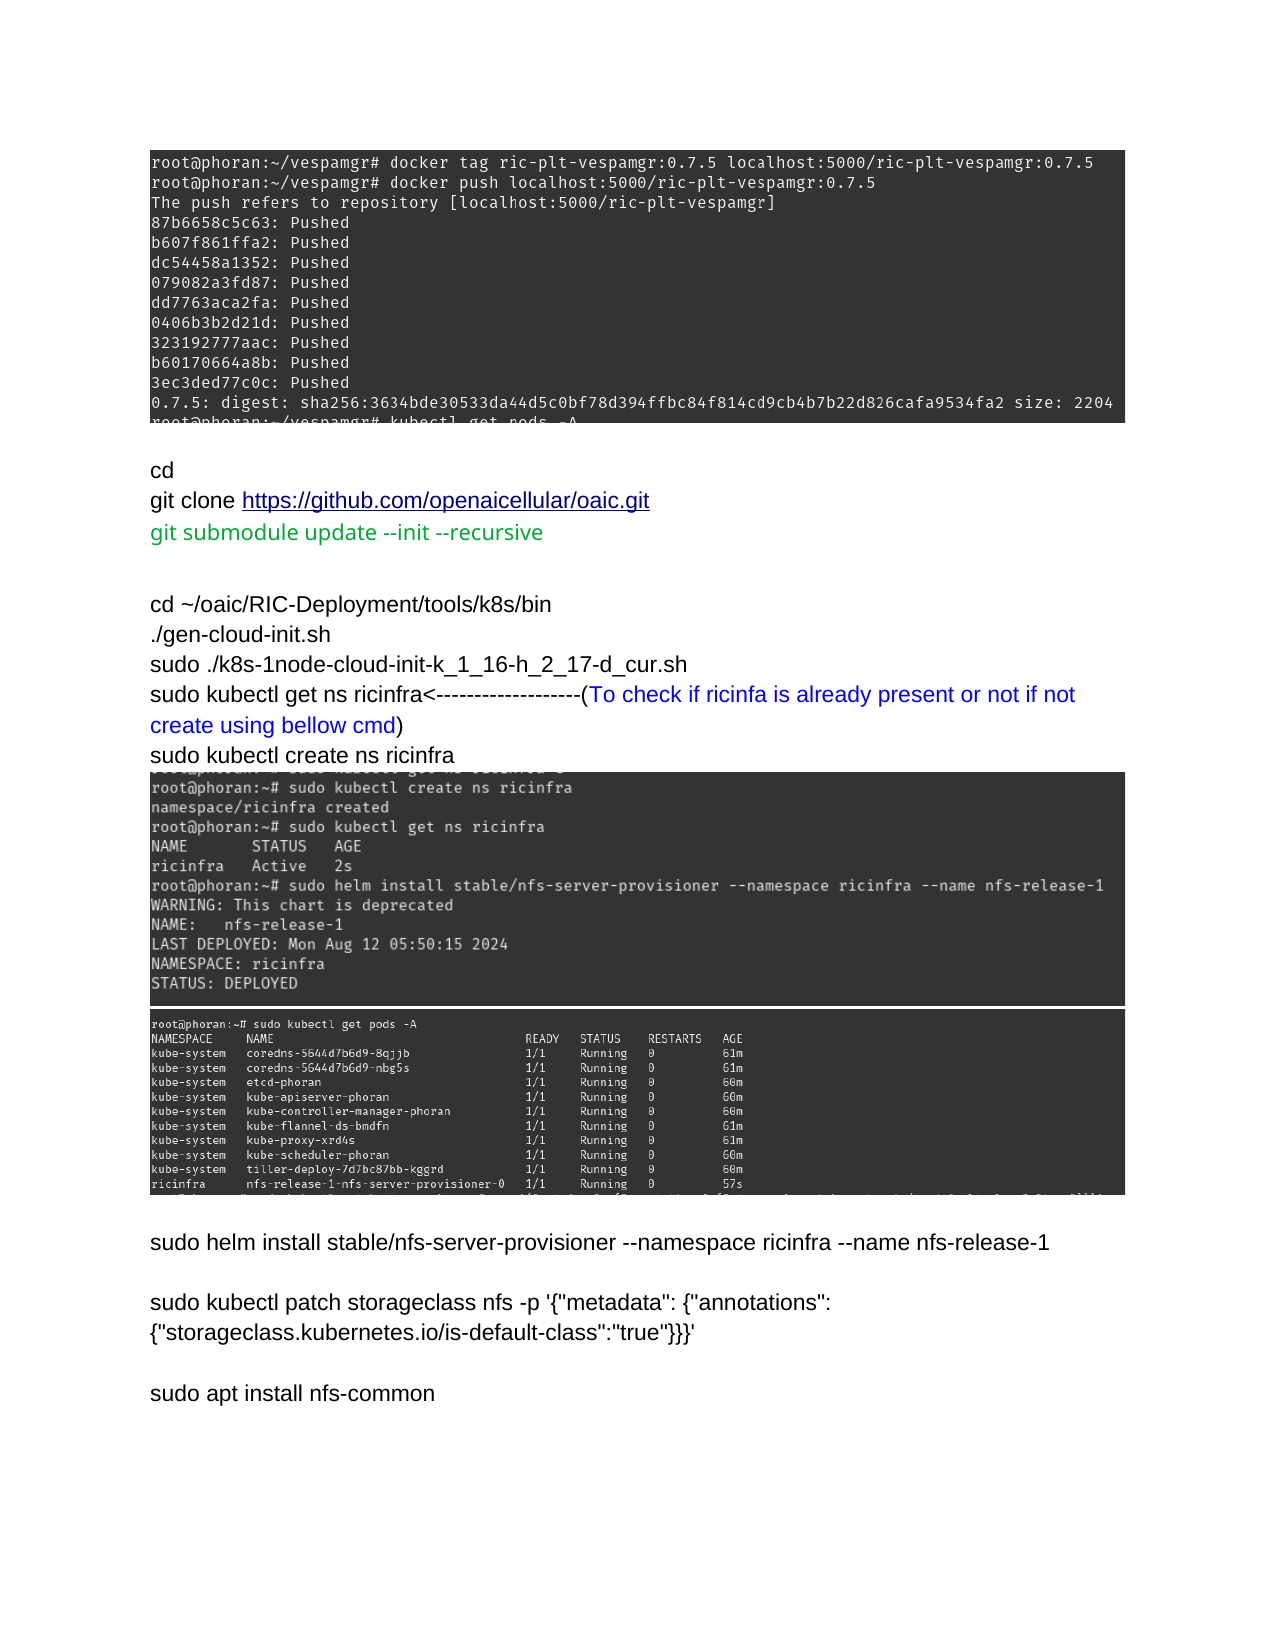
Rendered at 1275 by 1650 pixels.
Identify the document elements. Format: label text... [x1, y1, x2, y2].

text sudo kubectl patch storageclass nfs -p '{"metadata": {"annotations":{"storageclass.kubernetes.io/is-default-class":"true"}}}' [150, 1289, 1125, 1346]
text git clone https://github.com/openaicellular/oaic.git [150, 487, 1125, 513]
text sudo ./k8s-1node-cloud-init-k_1_16-h_2_17-d_cur.sh [150, 651, 1125, 677]
text ./gen-cloud-init.sh [150, 621, 1125, 647]
picture [150, 772, 1125, 1006]
text sudo apt install nfs-common [150, 1380, 1125, 1406]
picture [150, 150, 1125, 423]
text cd ~/oaic/RIC-Deployment/tools/k8s/bin [150, 591, 1125, 617]
text sudo kubectl get ns ricinfra<-------------------(To check if ricinfa is already present or not if not create using bellow cmd) [150, 681, 1125, 738]
text sudo helm install stable/nfs-server-provisioner --namespace ricinfra --name nfs-release-1 [150, 1229, 1125, 1255]
text cd [150, 457, 1125, 483]
picture [150, 1009, 1125, 1195]
text git submodule update --init --recursive [150, 517, 1125, 547]
text sudo kubectl create ns ricinfra [150, 742, 1125, 768]
